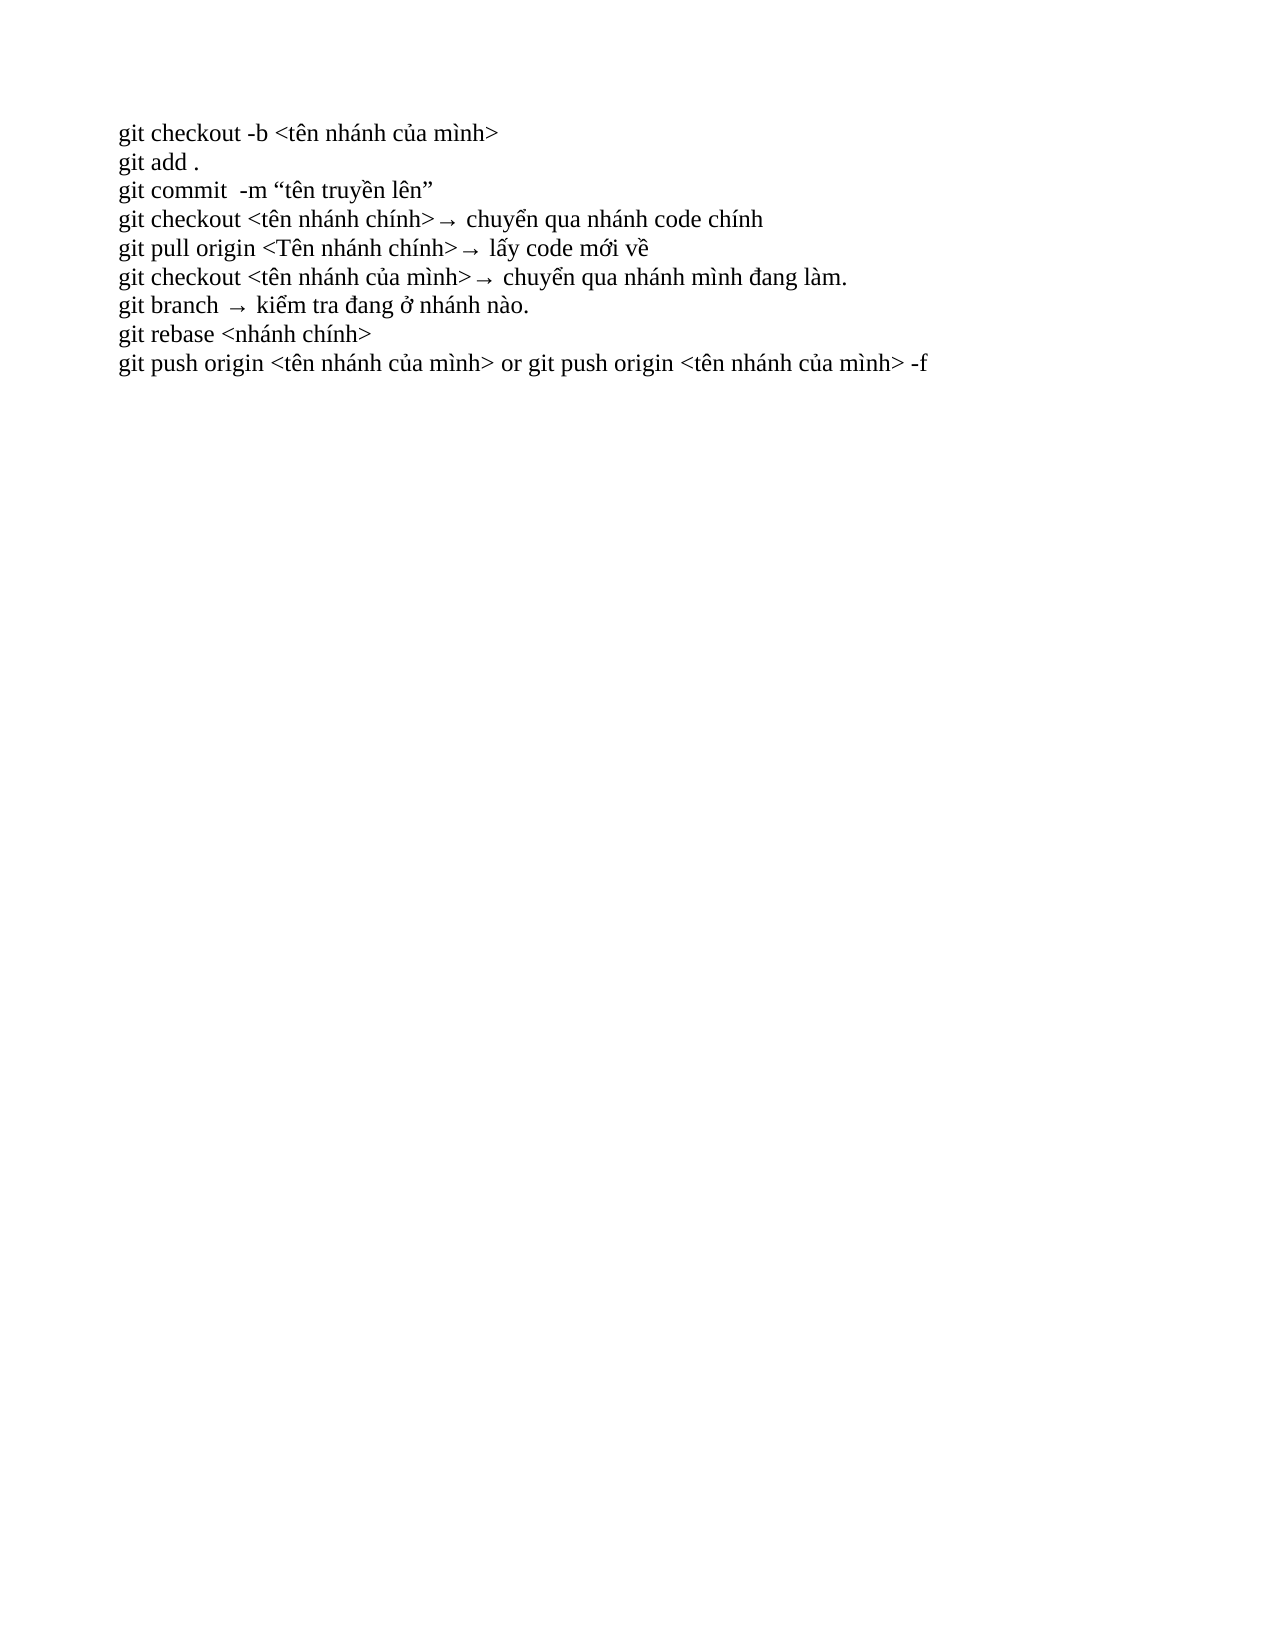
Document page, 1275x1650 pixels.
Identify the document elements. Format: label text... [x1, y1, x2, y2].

text git add . [118, 147, 1157, 176]
text git pull origin <Tên nhánh chính>→ lấy code mới về [118, 233, 1157, 262]
text git checkout <tên nhánh của mình>→ chuyển qua nhánh mình đang làm. [118, 262, 1157, 291]
text git checkout -b <tên nhánh của mình> [118, 118, 1157, 147]
text git push origin <tên nhánh của mình> or git push origin <tên nhánh của mình> -f [118, 348, 1157, 377]
text git commit -m “tên truyền lên” [118, 176, 1157, 204]
text git rebase <nhánh chính> [118, 319, 1157, 348]
text git checkout <tên nhánh chính>→ chuyển qua nhánh code chính [118, 204, 1157, 233]
text git branch → kiểm tra đang ở nhánh nào. [118, 291, 1157, 319]
